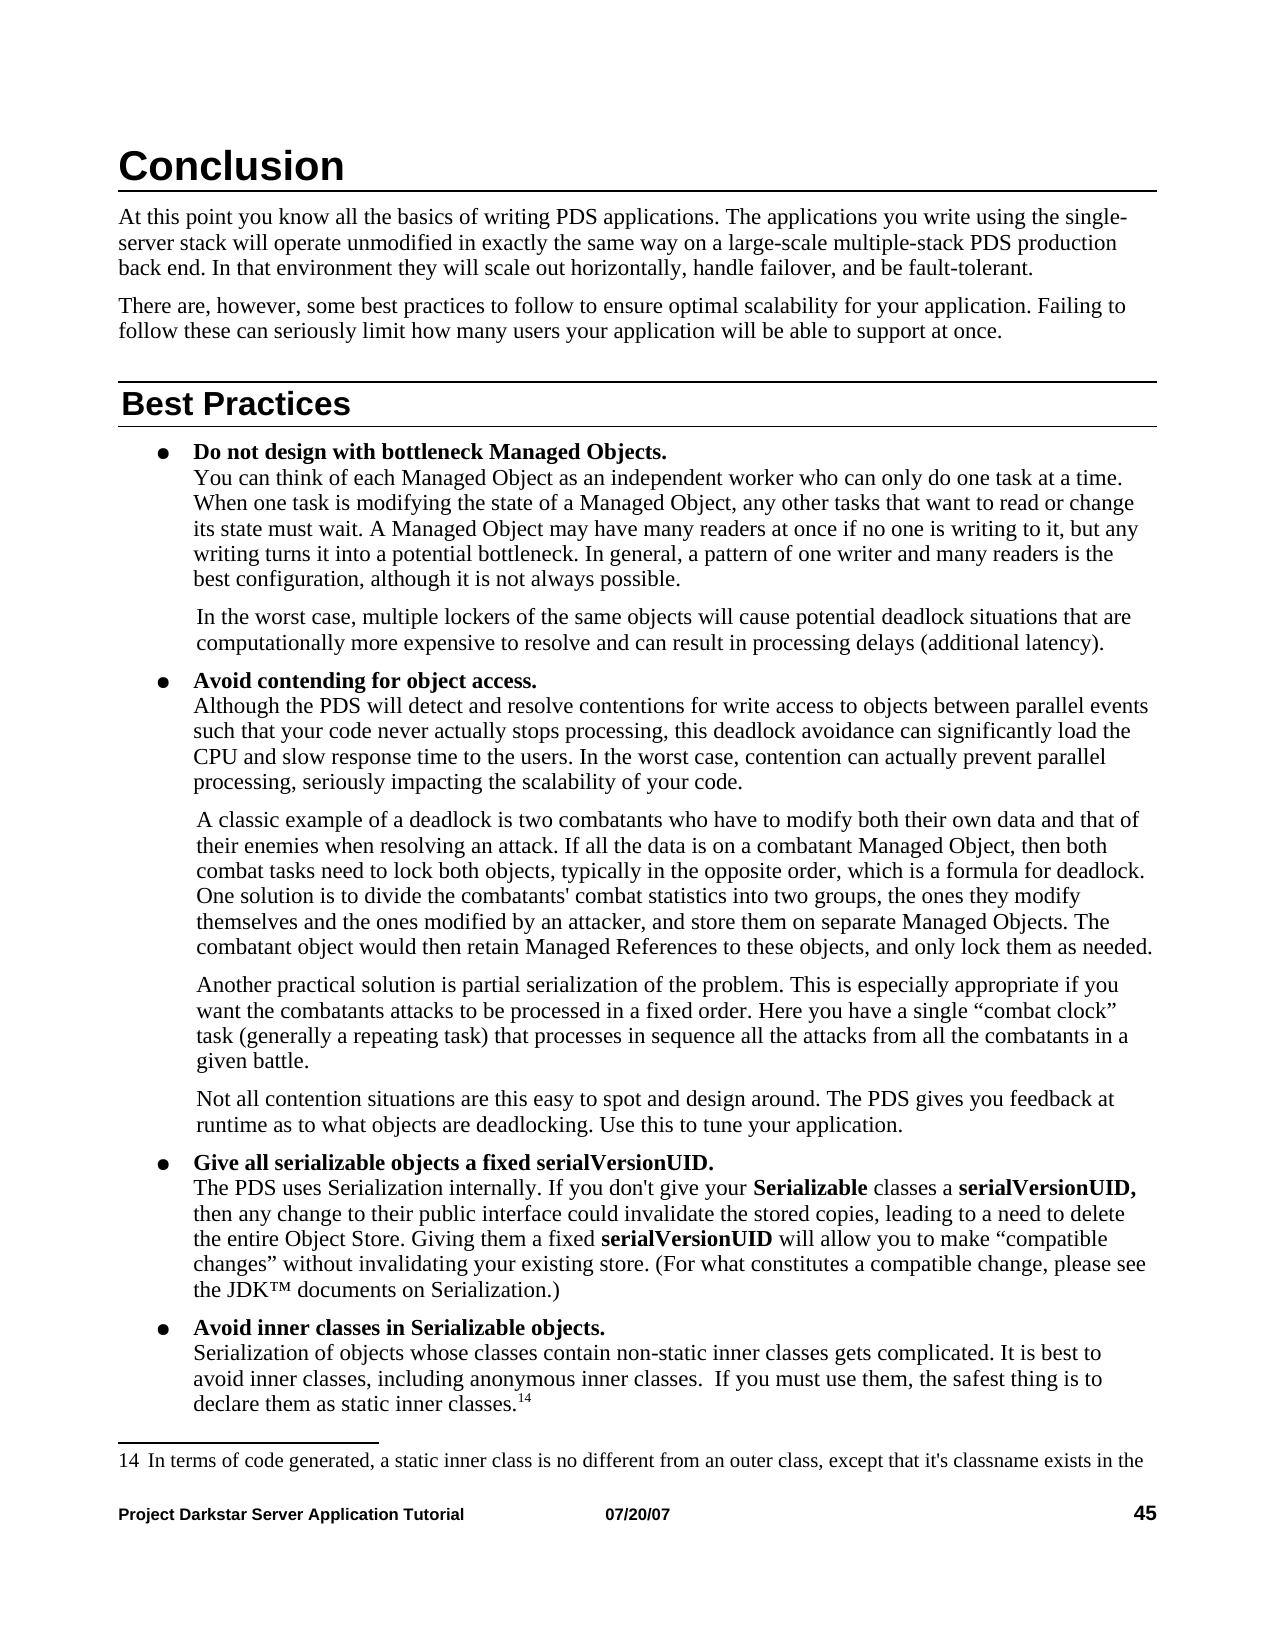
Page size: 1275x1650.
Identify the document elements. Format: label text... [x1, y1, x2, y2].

text A classic example of a deadlock is two combatants who have to modify both their own data and that of their enemies when resolving an attack. If all the data is on a combatant Managed Object, then both combat tasks need to lock both objects, typically in the opposite order, which is a formula for deadlock. One solution is to divide the combatants' combat statistics into two groups, the ones they modify themselves and the ones modified by an attacker, and store them on separate Managed Objects. The combatant object would then retain Managed References to these objects, and only lock them as needed. [196, 807, 1157, 960]
list In terms of code generated, a static inner class is no different from an outer class, except that it's classname exists in the [118, 1449, 1157, 1472]
list Give all serializable objects a fixed serialVersionUID. The PDS uses Serialization internally. If you don't give your Serializable classes a serialVersionUID, then any change to their public interface could invalidate the stored copies, leading to a need to delete the entire Object Store. Giving them a fixed serialVersionUID will allow you to make “compatible changes” without invalidating your existing store. (For what constitutes a compatible change, please see the JDK™ documents on Serialization.) [156, 1150, 1157, 1302]
text There are, however, some best practices to follow to ensure optimal scalability for your application. Failing to follow these can seriously limit how many users your application will be able to support at once. [118, 293, 1157, 344]
list Do not design with bottleneck Managed Objects. You can think of each Managed Object as an independent worker who can only do one task at a time. When one task is modifying the state of a Managed Object, any other tasks that want to read or change its state must wait. A Managed Object may have many readers at once if no one is writing to it, but any writing turns it into a potential bottleneck. In general, a pattern of one writer and many readers is the best configuration, although it is not always possible. [156, 439, 1157, 592]
text Not all contention situations are this easy to spot and design around. The PDS gives you feedback at runtime as to what objects are deadlocking. Use this to tune your application. [196, 1086, 1157, 1137]
text In the worst case, multiple lockers of the same objects will cause potential deadlock situations that are computationally more expensive to resolve and can result in processing delays (additional latency). [196, 604, 1157, 655]
list Avoid inner classes in Serializable objects. Serialization of objects whose classes contain non-static inner classes gets complicated. It is best to avoid inner classes, including anonymous inner classes. If you must use them, the safest thing is to declare them as static inner classes. [156, 1315, 1157, 1416]
text At this point you know all the basics of writing PDS applications. The applications you write using the single-server stack will operate unmodified in exactly the same way on a large-scale multiple-stack PDS production back end. In that environment they will scale out horizontally, handle failover, and be fault-tolerant. [118, 204, 1157, 281]
subtitle Best Practices [118, 383, 1157, 426]
subtitle Conclusion [118, 143, 1157, 190]
list Avoid contending for object access. Although the PDS will detect and resolve contentions for write access to objects between parallel events such that your code never actually stops processing, this deadlock avoidance can significantly load the CPU and slow response time to the users. In the worst case, contention can actually prevent parallel processing, seriously impacting the scalability of your code. [156, 668, 1157, 795]
text Another practical solution is partial serialization of the problem. This is especially appropriate if you want the combatants attacks to be processed in a fixed order. Here you have a single “combat clock” task (generally a repeating task) that processes in sequence all the attacks from all the combatants in a given battle. [196, 972, 1157, 1074]
